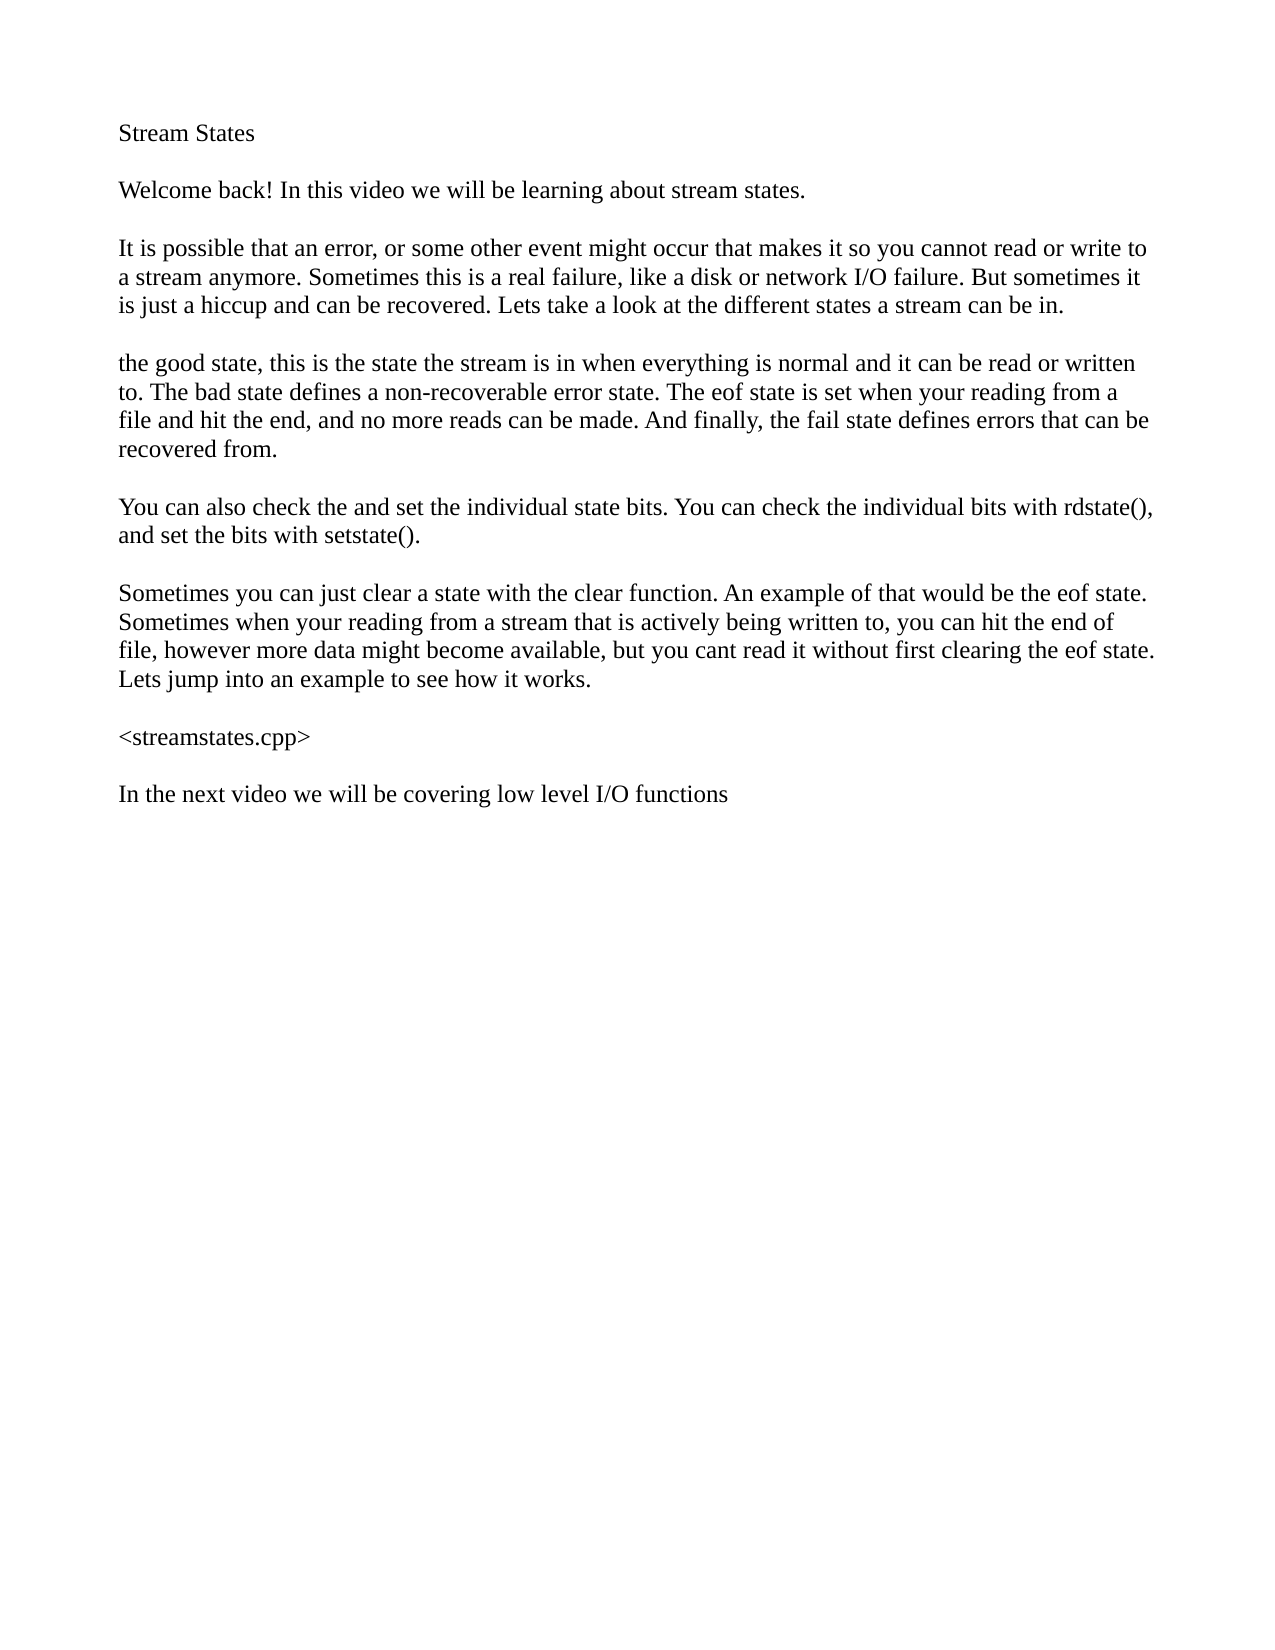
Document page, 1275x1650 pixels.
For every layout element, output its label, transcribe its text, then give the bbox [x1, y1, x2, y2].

text Sometimes you can just clear a state with the clear function. An example of that would be the eof state. Sometimes when your reading from a stream that is actively being written to, you can hit the end of file, however more data might become available, but you cant read it without first clearing the eof state. Lets jump into an example to see how it works. [118, 578, 1157, 693]
text Welcome back! In this video we will be learning about stream states. [118, 176, 1157, 204]
text In the next video we will be covering low level I/O functions [118, 779, 1157, 808]
text the good state, this is the state the stream is in when everything is normal and it can be read or written to. The bad state defines a non-recoverable error state. The eof state is set when your reading from a file and hit the end, and no more reads can be made. And finally, the fail state defines errors that can be recovered from. [118, 348, 1157, 463]
text It is possible that an error, or some other event might occur that makes it so you cannot read or write to a stream anymore. Sometimes this is a real failure, like a disk or network I/O failure. But sometimes it is just a hiccup and can be recovered. Lets take a look at the different states a stream can be in. [118, 233, 1157, 319]
text Stream States [118, 118, 1157, 147]
text You can also check the and set the individual state bits. You can check the individual bits with rdstate(), and set the bits with setstate(). [118, 492, 1157, 549]
text <streamstates.cpp> [118, 722, 1157, 751]
